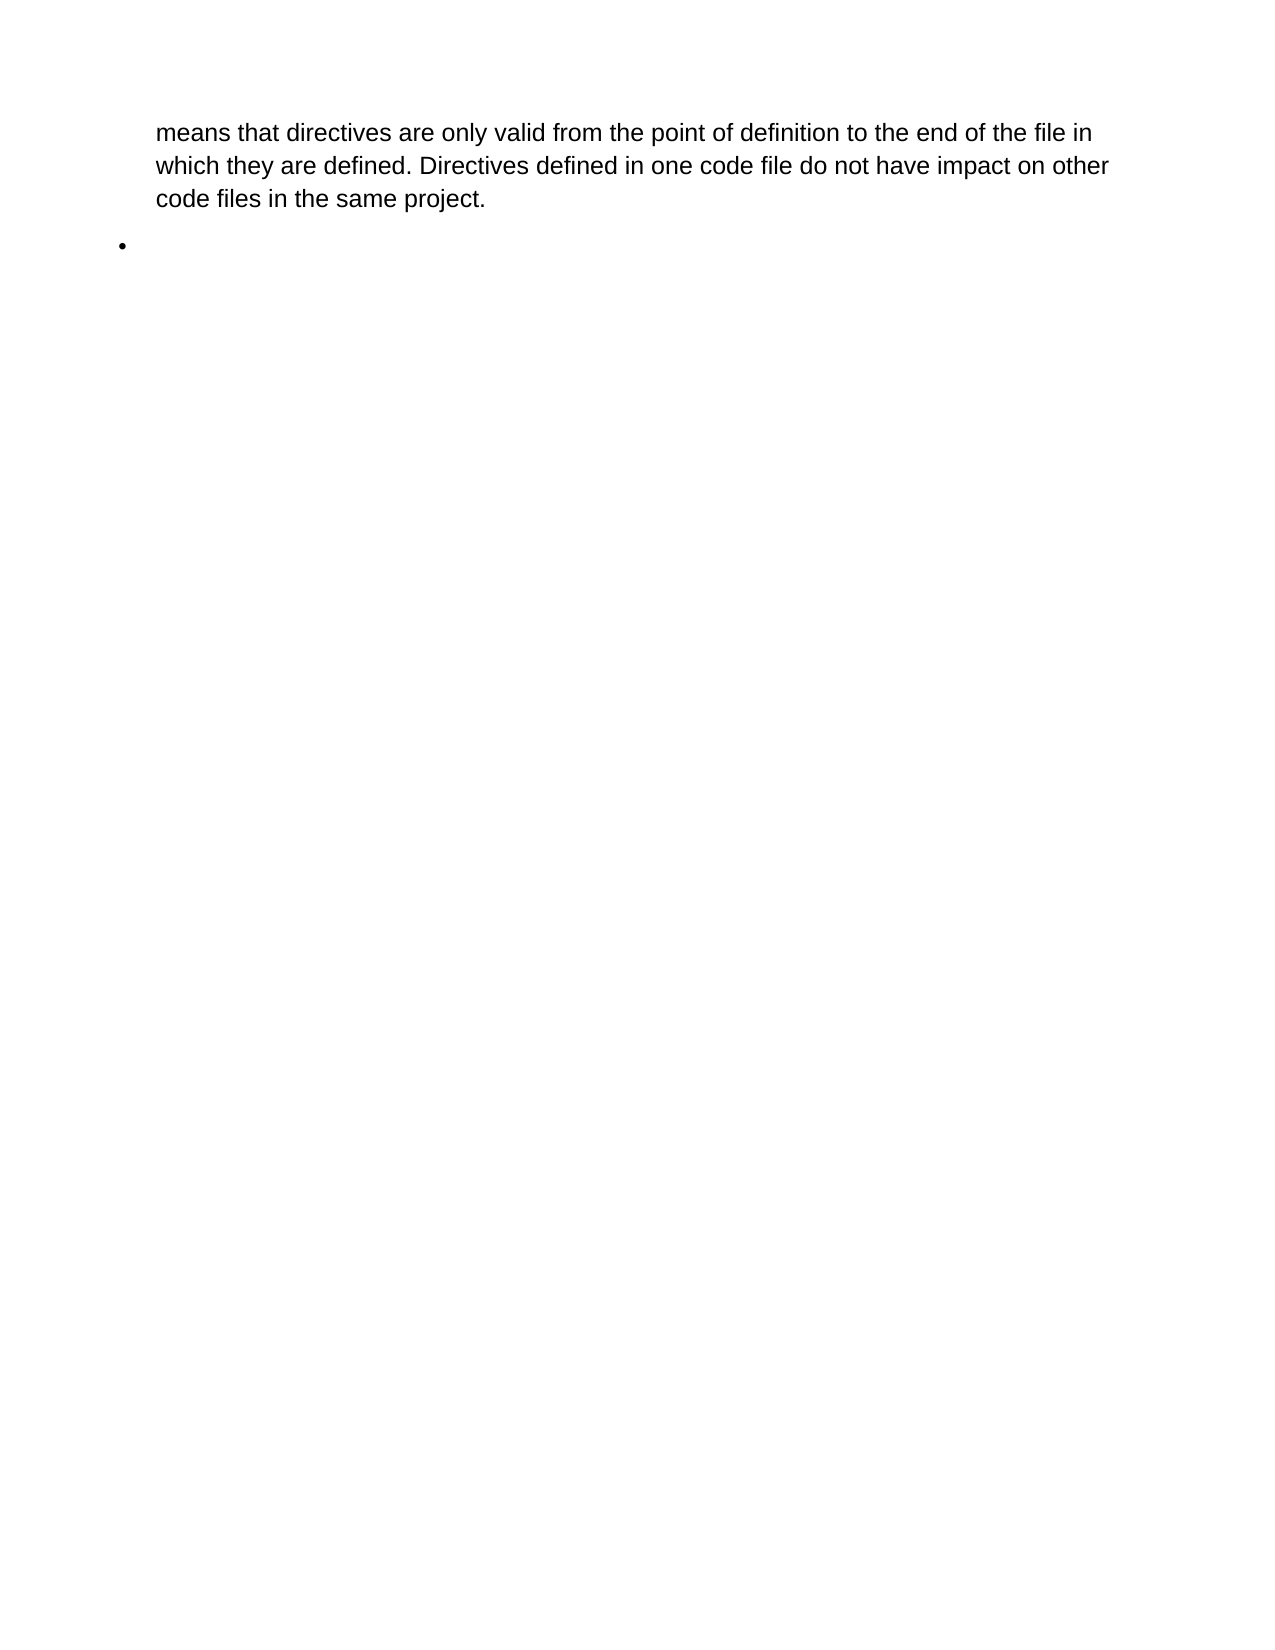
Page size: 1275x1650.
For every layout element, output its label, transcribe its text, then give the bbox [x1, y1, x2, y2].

list means that directives are only valid from the point of definition to the end of the file in which they are defined. Directives defined in one code file do not have impact on other code files in the same project. [118, 118, 1157, 213]
